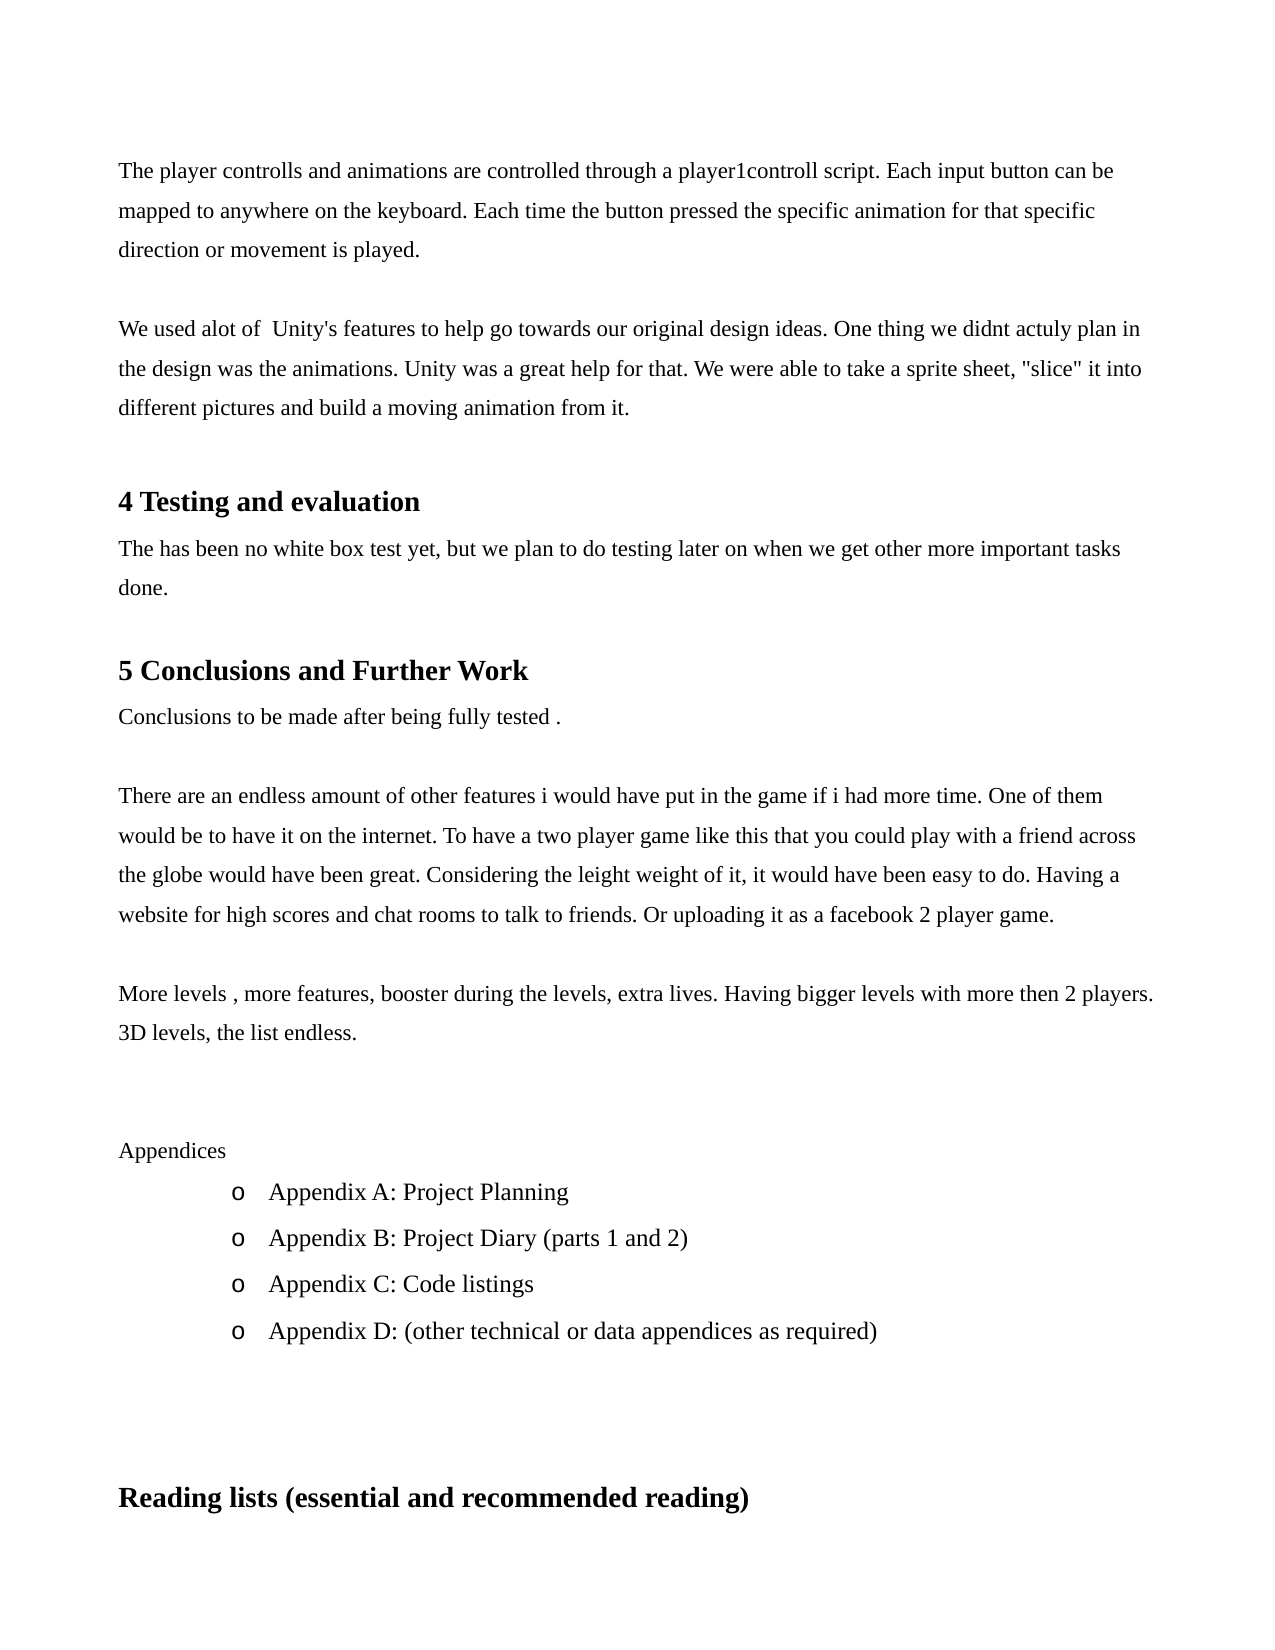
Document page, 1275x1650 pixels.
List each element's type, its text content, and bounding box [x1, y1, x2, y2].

text Conclusions to be made after being fully tested . [118, 703, 1157, 730]
text 4 Testing and evaluation [118, 484, 1157, 518]
list Appendix A: Project Planning [231, 1177, 1157, 1208]
list Appendix B: Project Diary (parts 1 and 2) [231, 1223, 1157, 1254]
text We used alot of Unity's features to help go towards our original design ideas. One thing we didnt actuly plan in the design was the animations. Unity was a great help for that. We were able to take a sprite sheet, "slice" it into different pictures and build a moving animation from it. [118, 316, 1157, 421]
text Appendices [118, 1138, 1157, 1164]
text There are an endless amount of other features i would have put in the game if i had more time. One of them would be to have it on the internet. To have a two player game like this that you could play with a friend across the globe would have been great. Considering the leight weight of it, it would have been easy to do. Having a website for high scores and chat rooms to talk to friends. Or uploading it as a facebook 2 player game. [118, 782, 1157, 927]
list Appendix D: (other technical or data appendices as required) [231, 1316, 1157, 1347]
list Appendix C: Code listings [231, 1269, 1157, 1300]
text More levels , more features, booster during the levels, extra lives. Having bigger levels with more then 2 players. 3D levels, the list endless. [118, 980, 1157, 1046]
text The player controlls and animations are controlled through a player1controll script. Each input button can be mapped to anywhere on the keyboard. Each time the button pressed the specific animation for that specific direction or movement is played. [118, 158, 1157, 263]
text 5 Conclusions and Further Work [118, 653, 1157, 687]
text Reading lists (essential and recommended reading) [118, 1481, 1157, 1514]
text The has been no white box test yet, but we plan to do testing later on when we get other more important tasks done. [118, 534, 1157, 600]
